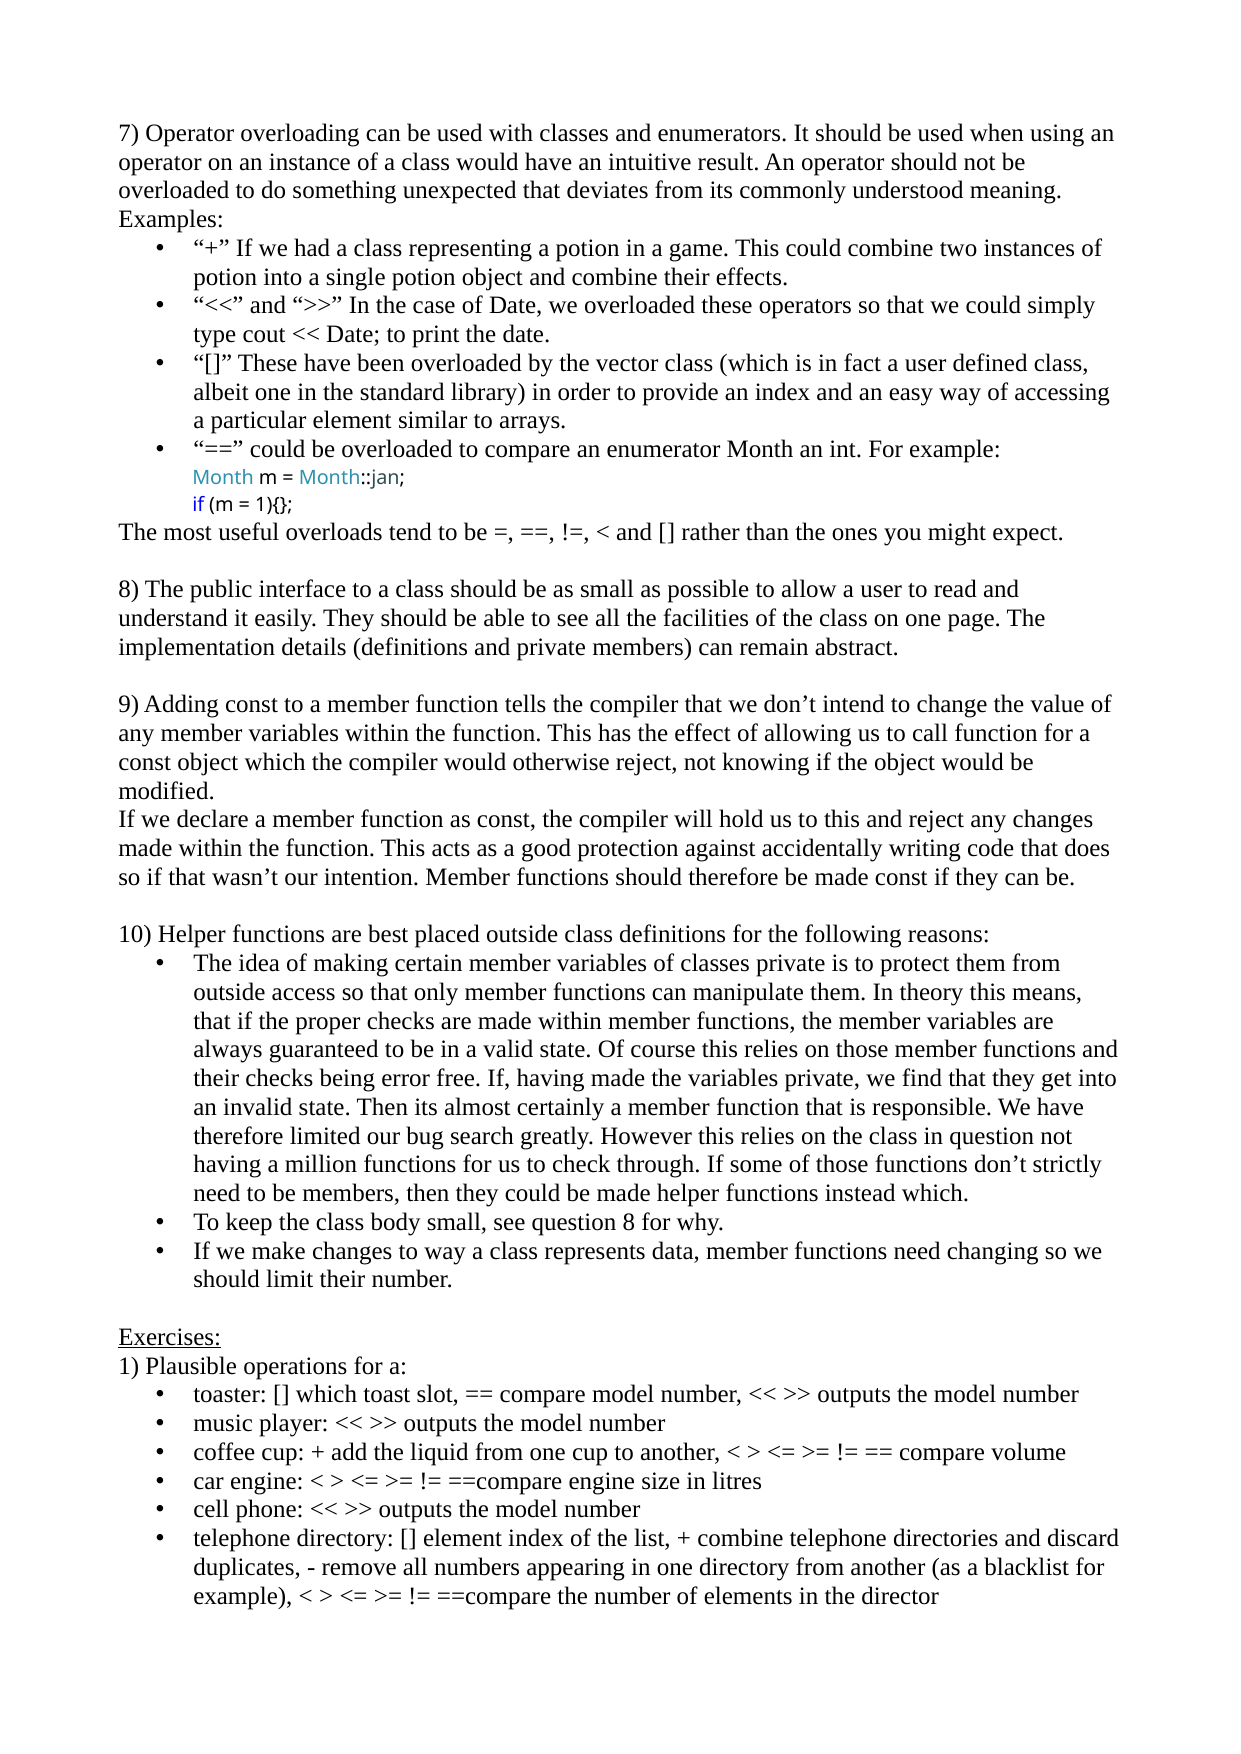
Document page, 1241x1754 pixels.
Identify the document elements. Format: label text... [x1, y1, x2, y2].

list To keep the class body small, see question 8 for why. [156, 1207, 1122, 1236]
text 8) The public interface to a class should be as small as possible to allow a user to read and understand it easily. They should be able to see all the facilities of the class on one page. The implementation details (definitions and private members) can remain abstract. [118, 574, 1122, 661]
list music player: << >> outputs the model number [156, 1408, 1122, 1437]
text 9) Adding const to a member function tells the compiler that we don’t intend to change the value of any member variables within the function. This has the effect of allowing us to call function for a const object which the compiler would otherwise reject, not knowing if the object would be modified. [118, 689, 1122, 804]
list “<<” and “>>” In the case of Date, we overloaded these operators so that we could simply type cout << Date; to print the date. [156, 291, 1122, 348]
text Exercises: [118, 1322, 1122, 1351]
list The idea of making certain member variables of classes private is to protect them from outside access so that only member functions can manipulate them. In theory this means, that if the proper checks are made within member functions, the member variables are always guaranteed to be in a valid state. Of course this relies on those member functions and their checks being error free. If, having made the variables private, we find that they get into an invalid state. Then its almost certainly a member function that is responsible. We have therefore limited our bug search greatly. However this relies on the class in question not having a million functions for us to check through. If some of those functions don’t strictly need to be members, then they could be made helper functions instead which. [156, 948, 1122, 1207]
list “==” could be overloaded to compare an enumerator Month an int. For example: [156, 434, 1122, 463]
text The most useful overloads tend to be =, ==, !=, < and [] rather than the ones you might expect. [118, 517, 1122, 546]
list “[]” These have been overloaded by the vector class (which is in fact a user defined class, albeit one in the standard library) in order to provide an index and an easy way of accessing a particular element similar to arrays. [156, 348, 1122, 434]
list If we make changes to way a class represents data, member functions need changing so we should limit their number. [156, 1236, 1122, 1293]
text Month m = Month::jan; [118, 463, 1122, 490]
list cell phone: << >> outputs the model number [156, 1494, 1122, 1523]
text 7) Operator overloading can be used with classes and enumerators. It should be used when using an operator on an instance of a class would have an intuitive result. An operator should not be overloaded to do something unexpected that deviates from its commonly understood meaning. [118, 118, 1122, 204]
list “+” If we had a class representing a potion in a game. This could combine two instances of potion into a single potion object and combine their effects. [156, 233, 1122, 291]
text Examples: [118, 204, 1122, 233]
text 1) Plausible operations for a: [118, 1351, 1122, 1379]
list toaster: [] which toast slot, == compare model number, << >> outputs the model number [156, 1379, 1122, 1408]
text If we declare a member function as const, the compiler will hold us to this and reject any changes made within the function. This acts as a good protection against accidentally writing code that does so if that wasn’t our intention. Member functions should therefore be made const if they can be. [118, 804, 1122, 891]
list car engine: < > <= >= != ==compare engine size in litres [156, 1466, 1122, 1494]
list telephone directory: [] element index of the list, + combine telephone directories and discard duplicates, - remove all numbers appearing in one directory from another (as a blacklist for example), < > <= >= != ==compare the number of elements in the director [156, 1523, 1122, 1609]
list coffee cup: + add the liquid from one cup to another, < > <= >= != == compare volume [156, 1437, 1122, 1466]
text if (m = 1){}; [118, 490, 1122, 517]
text 10) Helper functions are best placed outside class definitions for the following reasons: [118, 919, 1122, 948]
